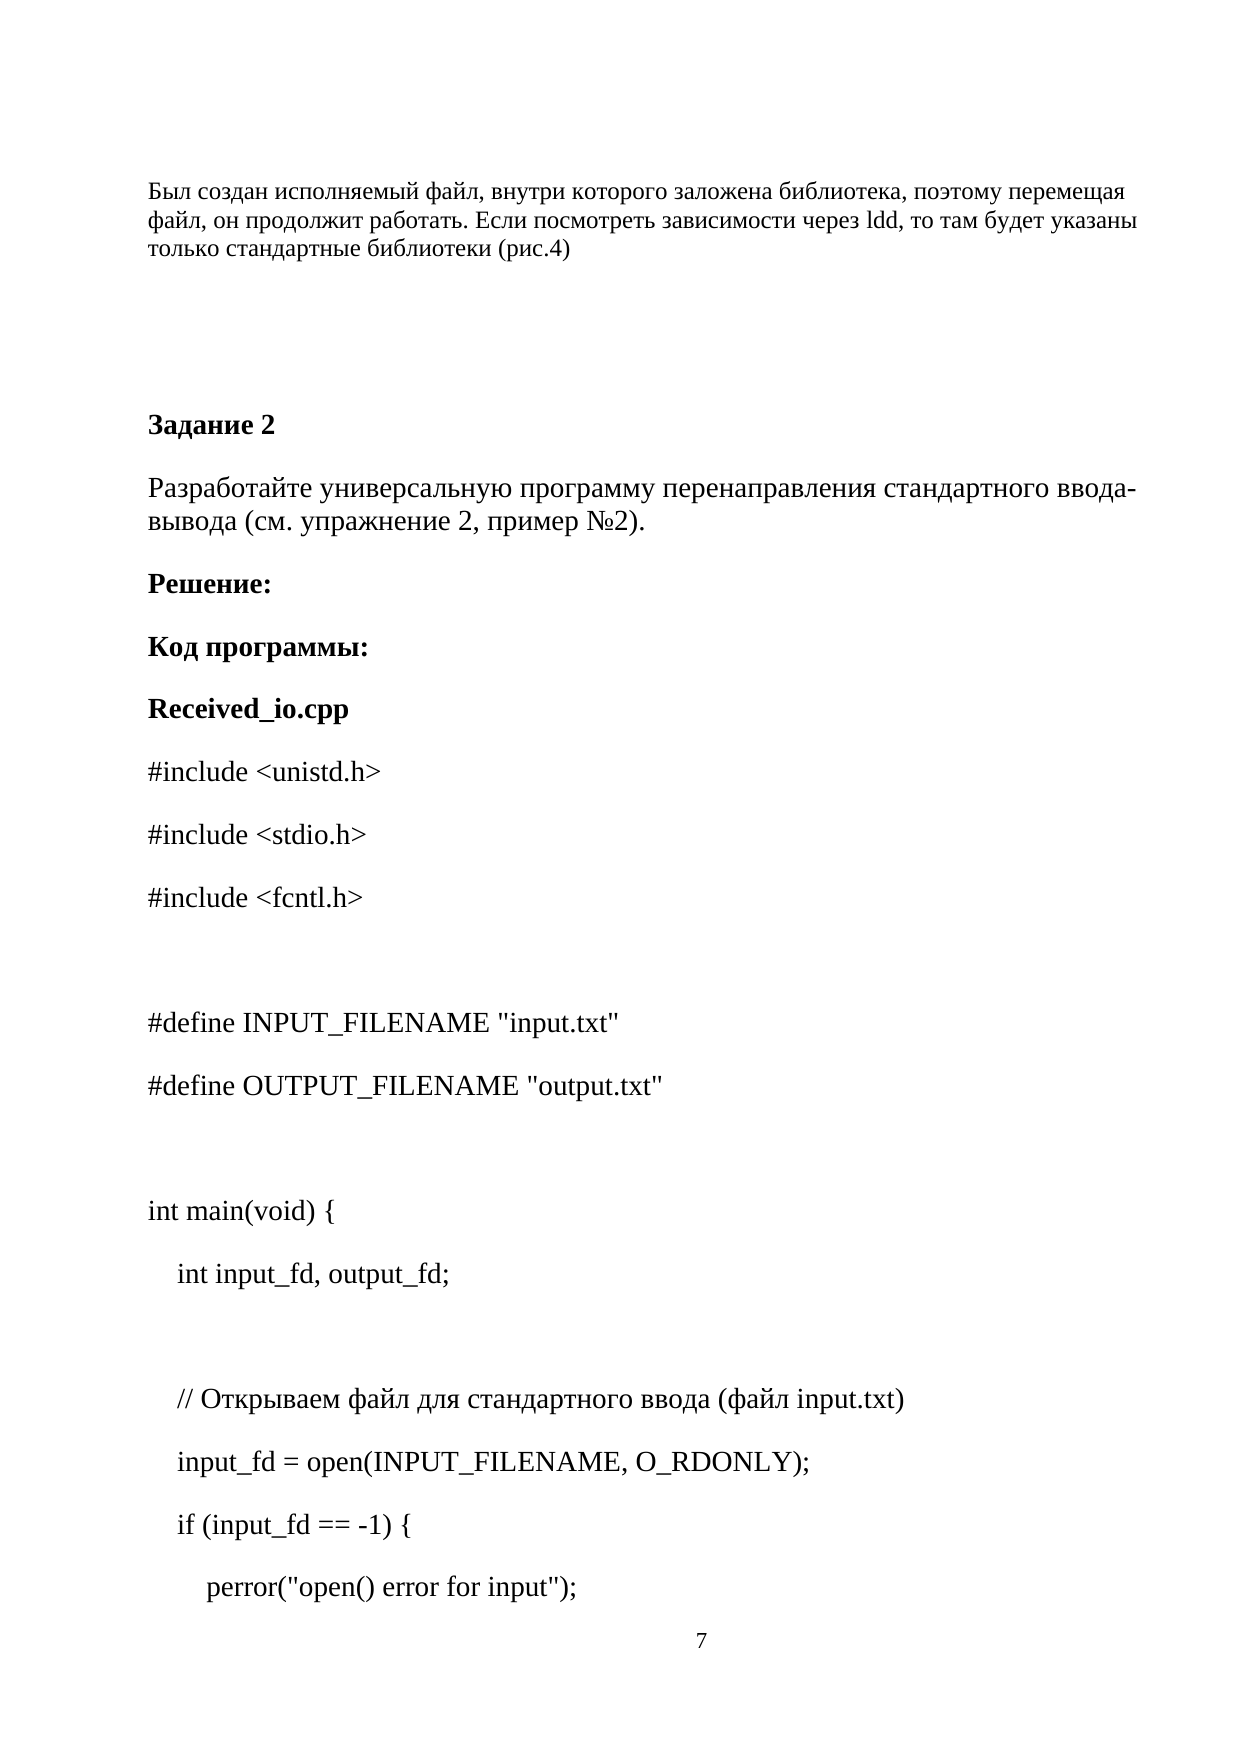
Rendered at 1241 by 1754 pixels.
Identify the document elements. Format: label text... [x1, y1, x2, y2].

text Код программы: [148, 629, 1181, 662]
text input_fd = open(INPUT_FILENAME, O_RDONLY); [148, 1444, 1181, 1478]
text Задание 2 [148, 407, 1181, 441]
text #include <unistd.h> [148, 754, 1181, 788]
text Received_io.cpp [148, 692, 1181, 725]
text Разработайте универсальную программу перенаправления стандартного ввода-вывода (см. упражнение 2, пример №2). [148, 470, 1181, 537]
text if (input_fd == -1) { [148, 1507, 1181, 1540]
text Был создан исполняемый файл, внутри которого заложена библиотека, поэтому перемещая файл, он продолжит работать. Если посмотреть зависимости через ldd, то там будет указаны только стандартные библиотеки (рис.4) [148, 176, 1181, 262]
text #define INPUT_FILENAME "input.txt" [148, 1005, 1181, 1039]
text #include <stdio.h> [148, 817, 1181, 851]
text perror("open() error for input"); [148, 1569, 1181, 1603]
text int main(void) { [148, 1193, 1181, 1227]
text #define OUTPUT_FILENAME "output.txt" [148, 1068, 1181, 1101]
text Решение: [148, 566, 1181, 600]
text // Открываем файл для стандартного ввода (файл input.txt) [148, 1381, 1181, 1415]
text int input_fd, output_fd; [148, 1256, 1181, 1289]
text #include <fcntl.h> [148, 880, 1181, 913]
